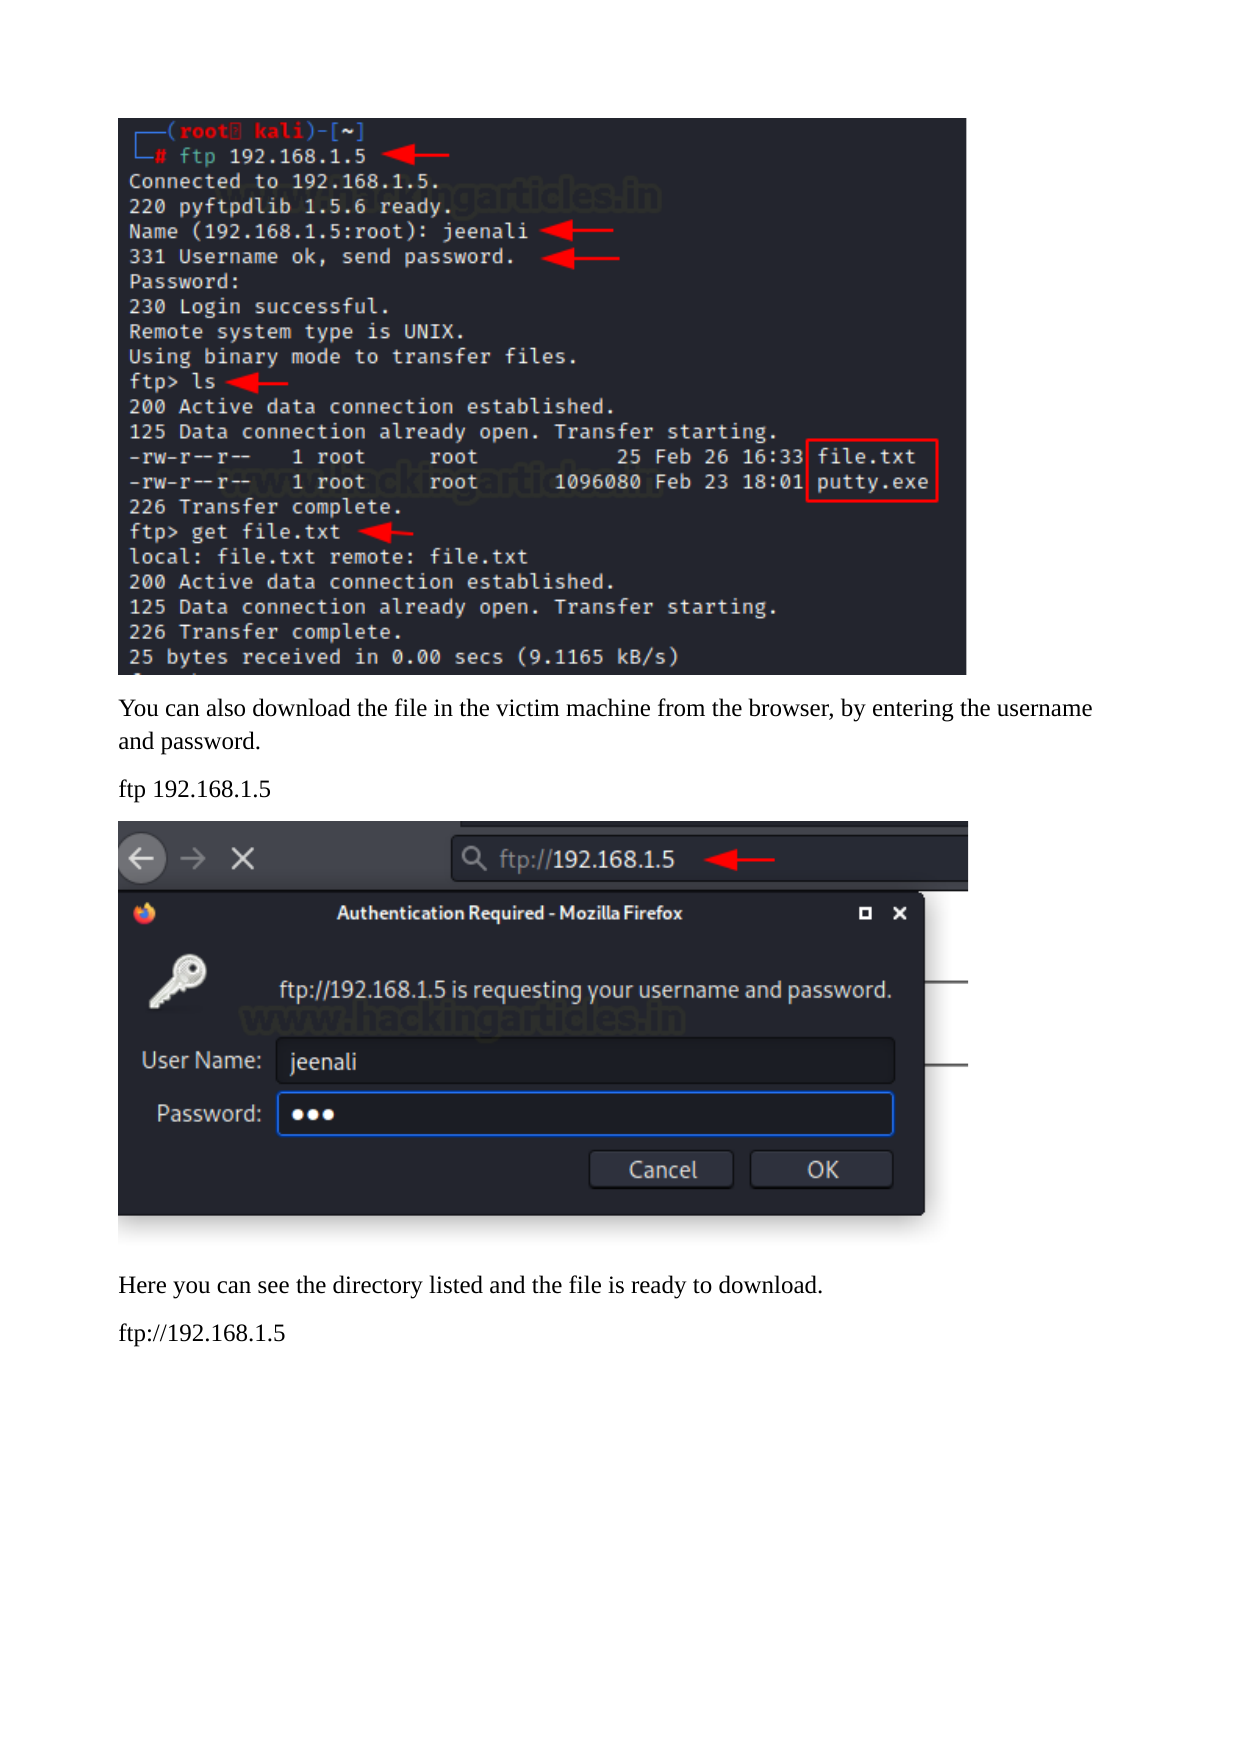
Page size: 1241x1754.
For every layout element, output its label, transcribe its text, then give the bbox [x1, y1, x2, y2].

text ftp://192.168.1.5 [118, 1318, 1122, 1346]
picture [118, 118, 967, 675]
text You can also download the file in the victim machine from the browser, by entering the username and password. [118, 693, 1122, 755]
text ftp 192.168.1.5 [118, 774, 1122, 803]
text Here you can see the directory listed and the file is ready to download. [118, 1270, 1122, 1299]
picture [118, 821, 969, 1252]
